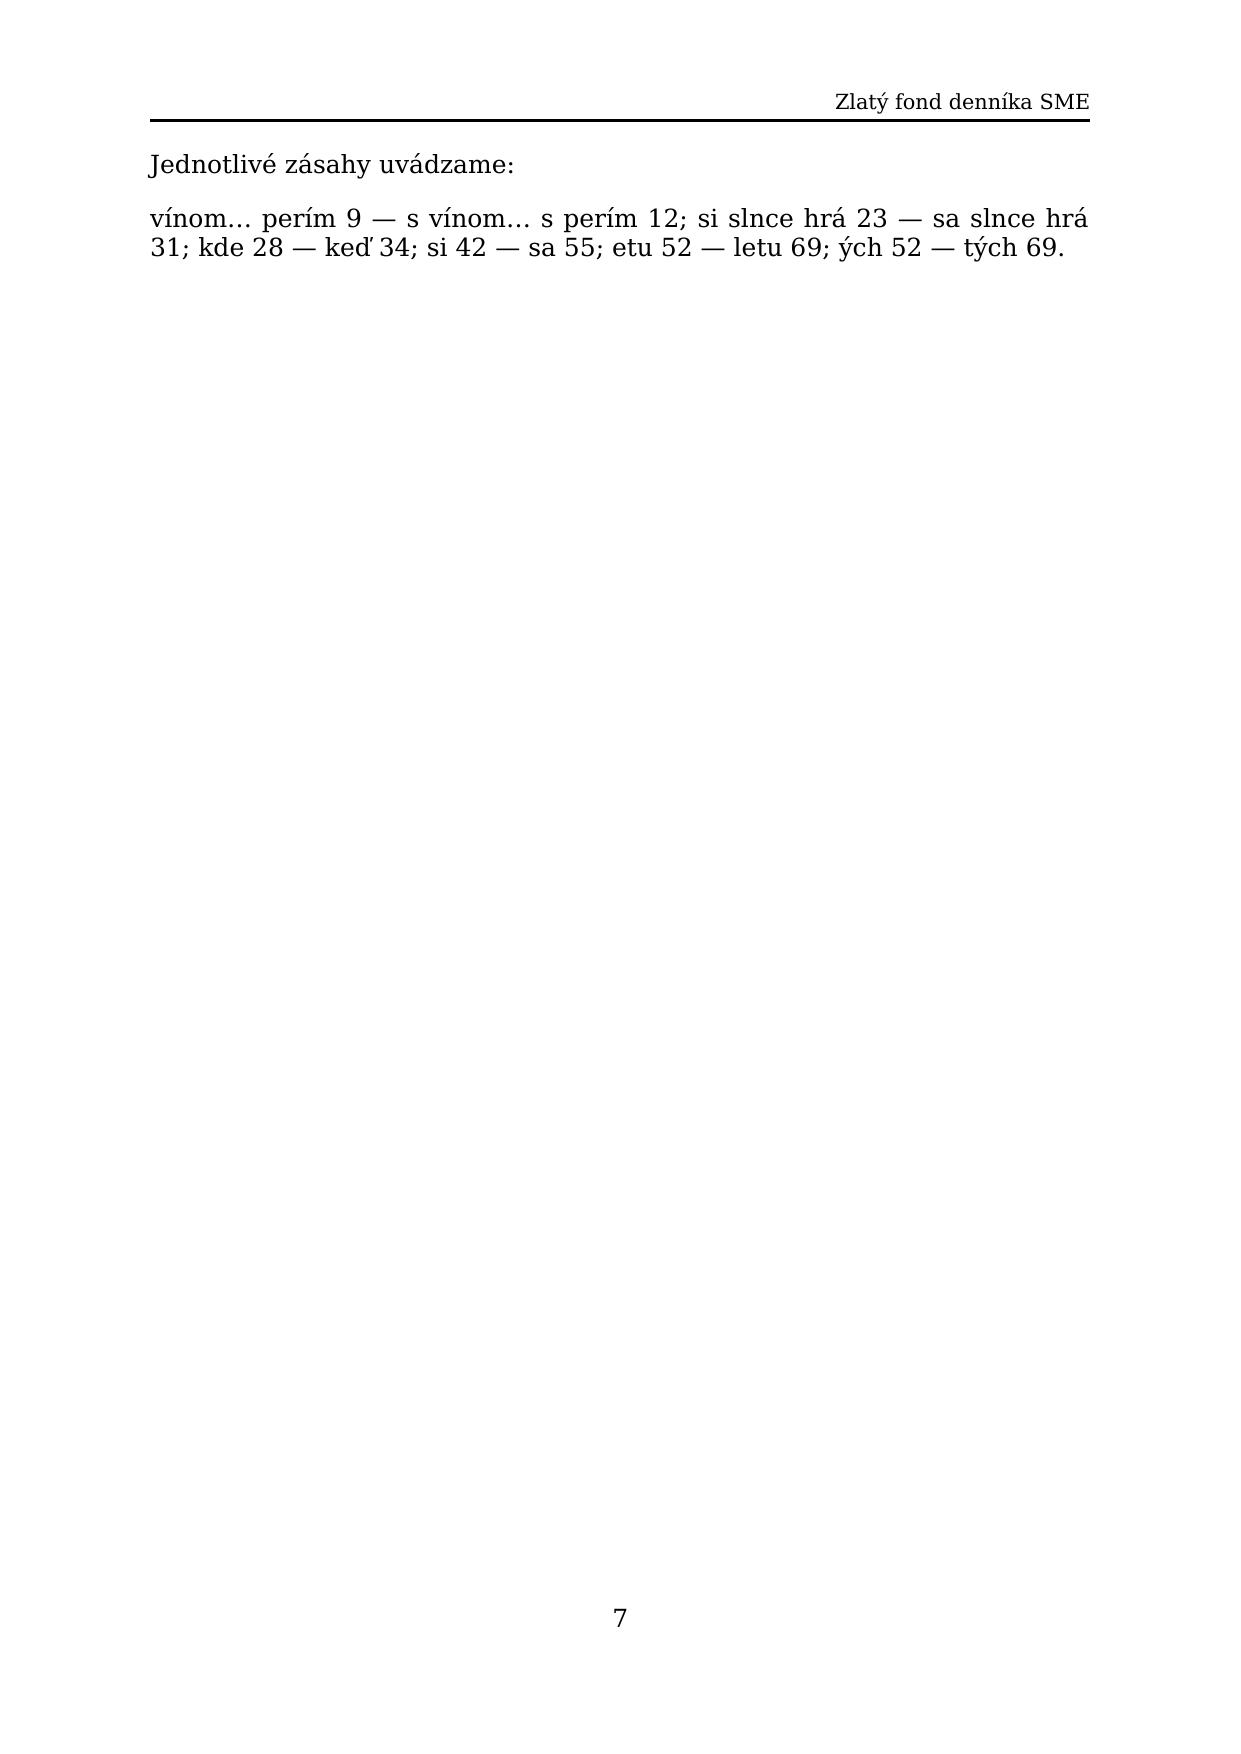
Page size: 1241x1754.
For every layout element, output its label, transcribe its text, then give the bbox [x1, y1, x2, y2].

text Jednotlivé zásahy uvádzame: [150, 150, 1090, 179]
text vínom… perím 9 — s vínom… s perím 12; si slnce hrá 23 — sa slnce hrá 31; kde 28 — keď 34; si 42 — sa 55; etu 52 — letu 69; ých 52 — tých 69. [150, 204, 1090, 262]
